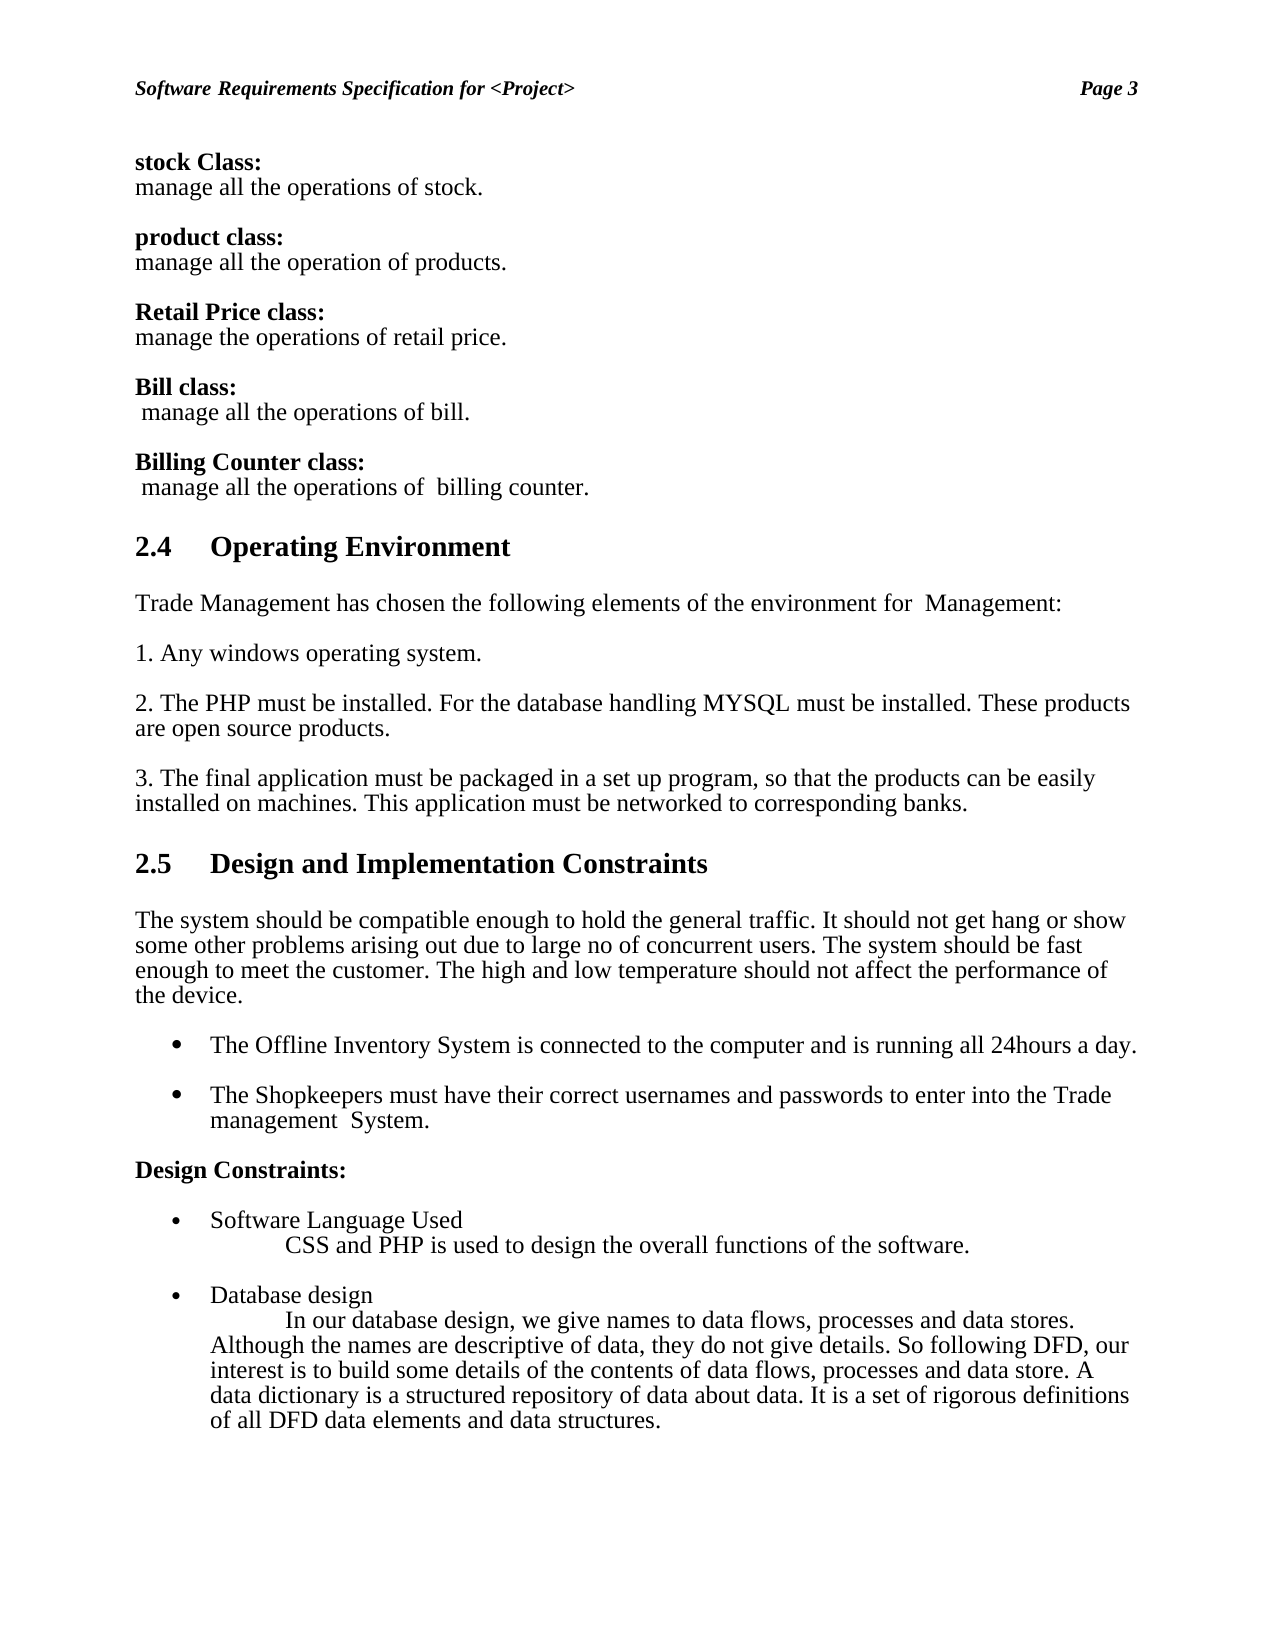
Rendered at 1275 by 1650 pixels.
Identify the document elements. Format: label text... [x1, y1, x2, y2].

list The Offline Inventory System is connected to the computer and is running all 24hours a day. [172, 1034, 1140, 1059]
text 3. The final application must be packaged in a set up program, so that the products can be easily installed on machines. This application must be networked to corresponding banks. [135, 767, 1140, 817]
text stock Class: [135, 150, 1140, 175]
text The system should be compatible enough to hold the general traffic. It should not get hang or show some other problems arising out due to large no of concurrent users. The system should be fast enough to meet the customer. The high and low temperature should not affect the performance of the device. [135, 909, 1140, 1009]
text Retail Price class: [135, 300, 1140, 325]
text Bill class: [135, 375, 1140, 400]
text Design Constraints: [135, 1159, 1140, 1184]
text manage all the operations of bill. [135, 400, 1140, 425]
text Trade Management has chosen the following elements of the environment for Management: [135, 592, 1140, 617]
text Billing Counter class: [135, 450, 1140, 475]
list Database design [172, 1284, 1140, 1309]
list The Shopkeepers must have their correct usernames and passwords to enter into the Trade management System. [172, 1084, 1140, 1134]
text CSS and PHP is used to design the overall functions of the software. [210, 1234, 1140, 1259]
list Software Language Used [172, 1209, 1140, 1234]
subtitle Design and Implementation Constraints [135, 846, 1140, 879]
text 2. The PHP must be installed. For the database handling MYSQL must be installed. These products are open source products. [135, 692, 1140, 742]
text manage the operations of retail price. [135, 325, 1140, 350]
text In our database design, we give names to data flows, processes and data stores. Although the names are descriptive of data, they do not give details. So following DFD, our interest is to build some details of the contents of data flows, processes and data store. A data dictionary is a structured repository of data about data. It is a set of rigorous definitions of all DFD data elements and data structures. [210, 1309, 1140, 1434]
text manage all the operations of stock. [135, 175, 1140, 200]
text 1. Any windows operating system. [135, 642, 1140, 667]
text manage all the operations of billing counter. [135, 475, 1140, 500]
text product class: [135, 225, 1140, 250]
text manage all the operation of products. [135, 250, 1140, 275]
subtitle Operating Environment [135, 529, 1140, 563]
